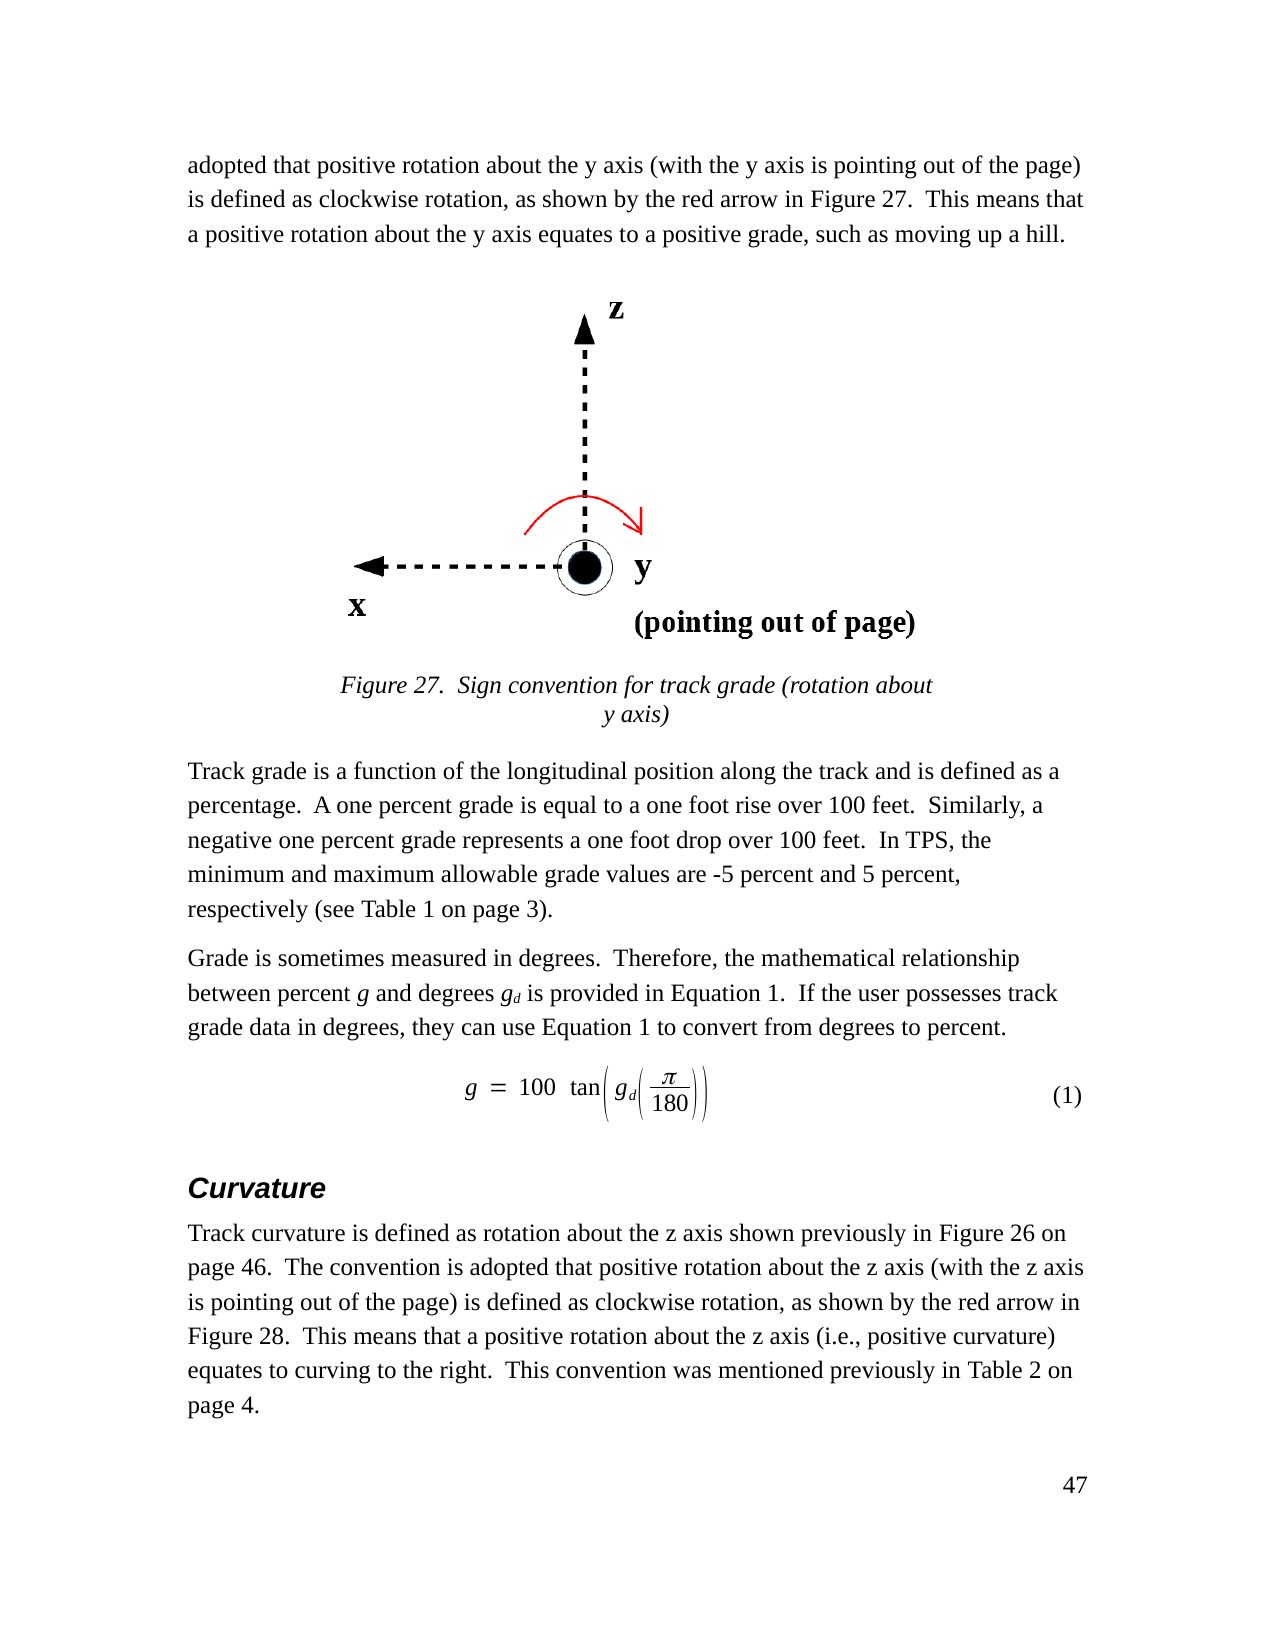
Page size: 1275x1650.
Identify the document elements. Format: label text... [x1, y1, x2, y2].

text Track curvature is defined as rotation about the z axis shown previously in Figure 26 on page 46. The convention is adopted that positive rotation about the z axis (with the z axis is pointing out of the page) is defined as clockwise rotation, as shown by the red arrow in Figure 28. This means that a positive rotation about the z axis (i.e., positive curvature) equates to curving to the right. This convention was mentioned previously in Table 2 on page 4. [187, 1218, 1087, 1419]
text Track grade is a function of the longitudinal position along the track and is defined as a percentage. A one percent grade is equal to a one foot rise over 100 feet. Similarly, a negative one percent grade represents a one foot drop over 100 feet. In TPS, the minimum and maximum allowable grade values are -5 percent and 5 percent, respectively (see Table 1 on page 3). [187, 756, 1087, 923]
table_header (1) [988, 1061, 1087, 1128]
text adopted that positive rotation about the y axis (with the y axis is pointing out of the page) is defined as clockwise rotation, as shown by the red arrow in Figure 27. This means that a positive rotation about the y axis equates to a positive grade, such as moving up a hill. [187, 150, 1087, 248]
picture [337, 280, 938, 665]
subtitle Curvature [187, 1171, 1087, 1205]
text Grade is sometimes measured in degrees. Therefore, the mathematical relationship between percent g and degrees gd is provided in Equation 1. If the user possesses track grade data in degrees, they can use Equation 1 to convert from degrees to percent. [187, 943, 1087, 1041]
text Figure 27. Sign convention for track grade (rotation about y axis) [337, 665, 937, 727]
table_header [188, 1061, 987, 1128]
